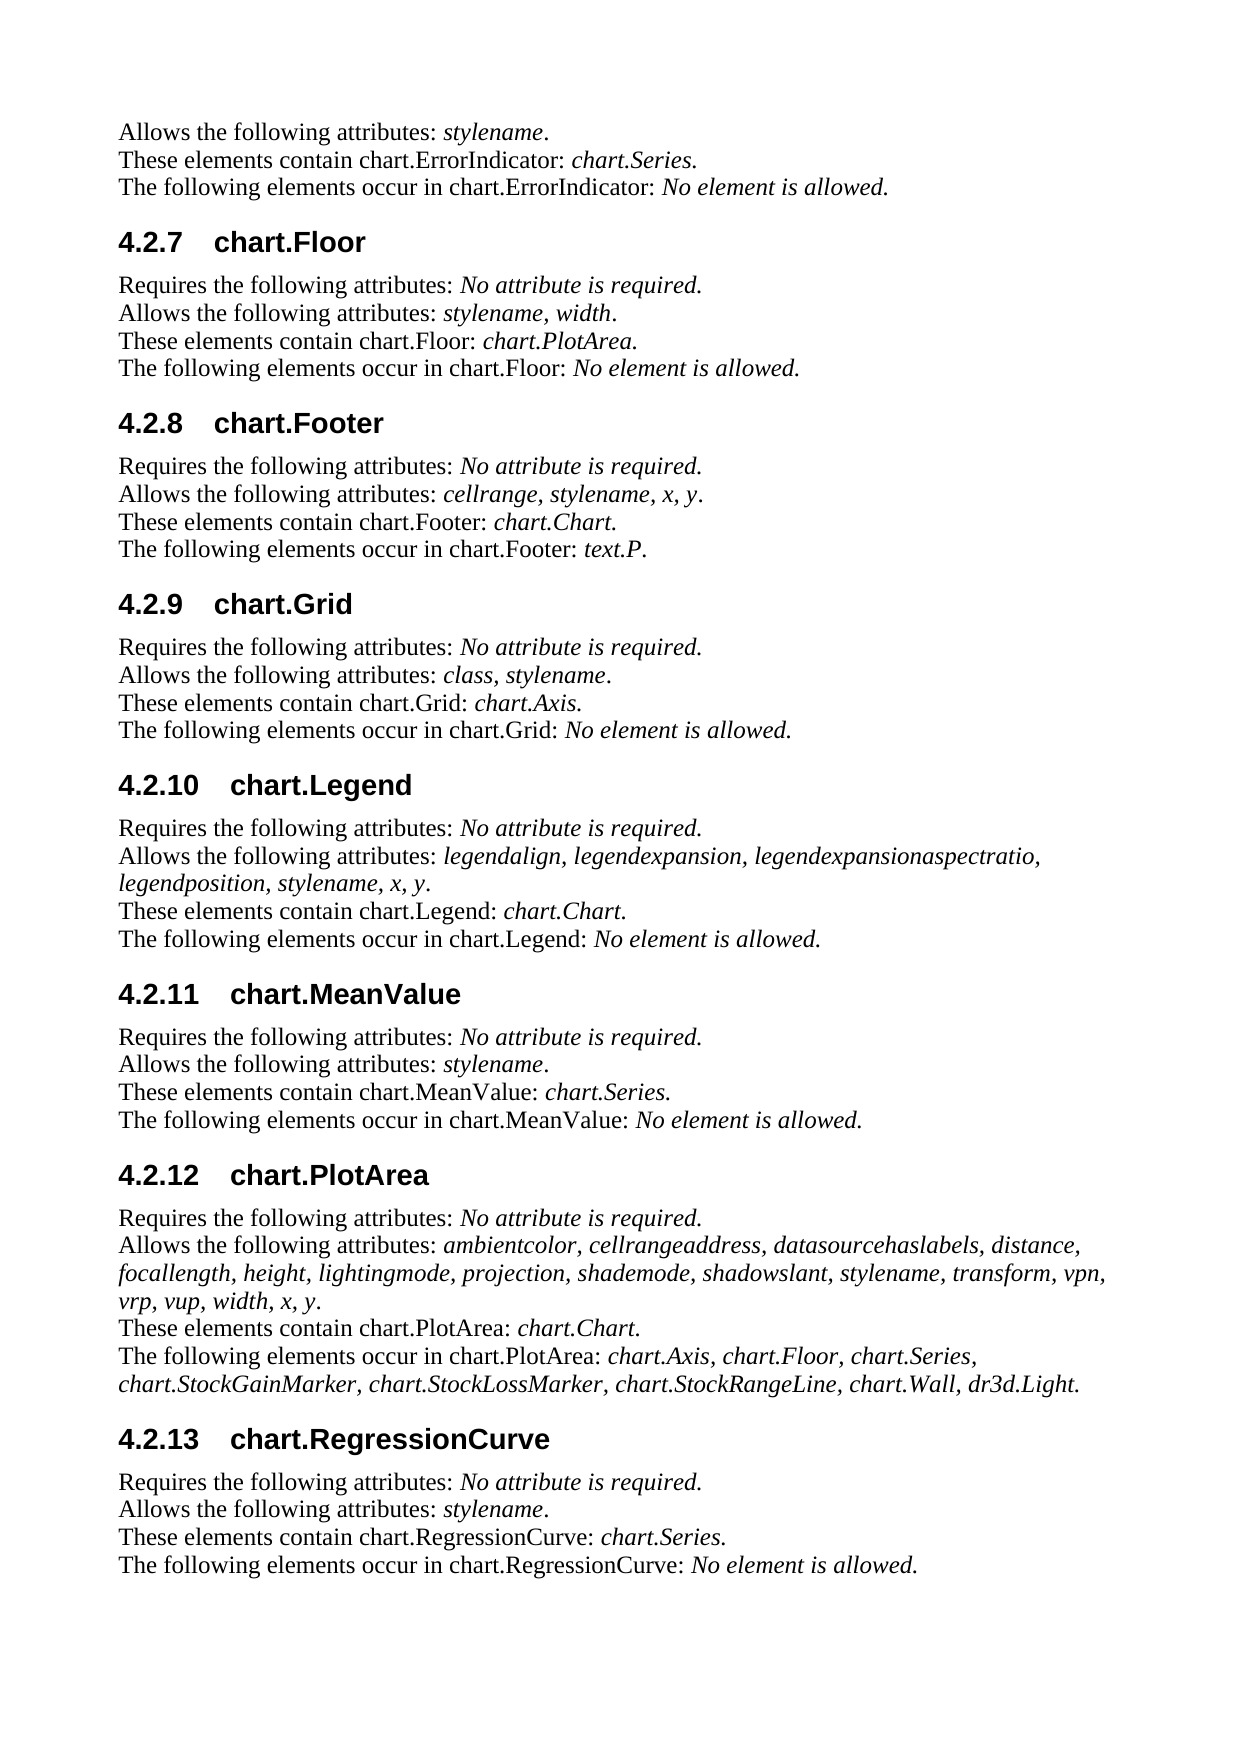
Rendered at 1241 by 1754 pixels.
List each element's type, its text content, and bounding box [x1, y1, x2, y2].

text These elements contain chart.Footer: chart.Chart. [118, 508, 1122, 535]
subtitle chart.MeanValue [118, 978, 1122, 1010]
text These elements contain chart.PlotArea: chart.Chart. [118, 1314, 1122, 1342]
text Allows the following attributes: cellrange, stylename, x, y. [118, 480, 1122, 508]
text The following elements occur in chart.RegressionCurve: No element is allowed. [118, 1551, 1122, 1579]
text The following elements occur in chart.Grid: No element is allowed. [118, 716, 1122, 744]
text Requires the following attributes: No attribute is required. [118, 814, 1122, 842]
text The following elements occur in chart.Footer: text.P. [118, 535, 1122, 563]
text Allows the following attributes: stylename. [118, 118, 1122, 146]
text The following elements occur in chart.Legend: No element is allowed. [118, 925, 1122, 953]
subtitle chart.Footer [118, 407, 1122, 440]
text Allows the following attributes: stylename. [118, 1051, 1122, 1078]
text Requires the following attributes: No attribute is required. [118, 1023, 1122, 1051]
text These elements contain chart.Grid: chart.Axis. [118, 689, 1122, 716]
text Requires the following attributes: No attribute is required. [118, 1468, 1122, 1496]
text These elements contain chart.MeanValue: chart.Series. [118, 1078, 1122, 1106]
text The following elements occur in chart.MeanValue: No element is allowed. [118, 1106, 1122, 1134]
text Requires the following attributes: No attribute is required. [118, 452, 1122, 480]
text Allows the following attributes: stylename, width. [118, 299, 1122, 327]
subtitle chart.Grid [118, 588, 1122, 621]
text Allows the following attributes: ambientcolor, cellrangeaddress, datasourcehaslabels, distance, focallength, height, lightingmode, projection, shademode, shadowslant, stylename, transform, vpn, vrp, vup, width, x, y. [118, 1231, 1122, 1314]
text These elements contain chart.Legend: chart.Chart. [118, 897, 1122, 925]
text Allows the following attributes: class, stylename. [118, 661, 1122, 689]
text Requires the following attributes: No attribute is required. [118, 633, 1122, 661]
subtitle chart.Legend [118, 769, 1122, 802]
text Requires the following attributes: No attribute is required. [118, 1204, 1122, 1231]
text Allows the following attributes: legendalign, legendexpansion, legendexpansionaspectratio, legendposition, stylename, x, y. [118, 842, 1122, 897]
text These elements contain chart.RegressionCurve: chart.Series. [118, 1523, 1122, 1551]
text The following elements occur in chart.ErrorIndicator: No element is allowed. [118, 173, 1122, 201]
text These elements contain chart.Floor: chart.PlotArea. [118, 327, 1122, 354]
text These elements contain chart.ErrorIndicator: chart.Series. [118, 146, 1122, 173]
text Allows the following attributes: stylename. [118, 1496, 1122, 1523]
text The following elements occur in chart.Floor: No element is allowed. [118, 354, 1122, 382]
text The following elements occur in chart.PlotArea: chart.Axis, chart.Floor, chart.Series, chart.StockGainMarker, chart.StockLossMarker, chart.StockRangeLine, chart.Wall, dr3d.Light. [118, 1342, 1122, 1398]
subtitle chart.RegressionCurve [118, 1423, 1122, 1455]
text Requires the following attributes: No attribute is required. [118, 271, 1122, 299]
subtitle chart.PlotArea [118, 1159, 1122, 1191]
subtitle chart.Floor [118, 226, 1122, 259]
